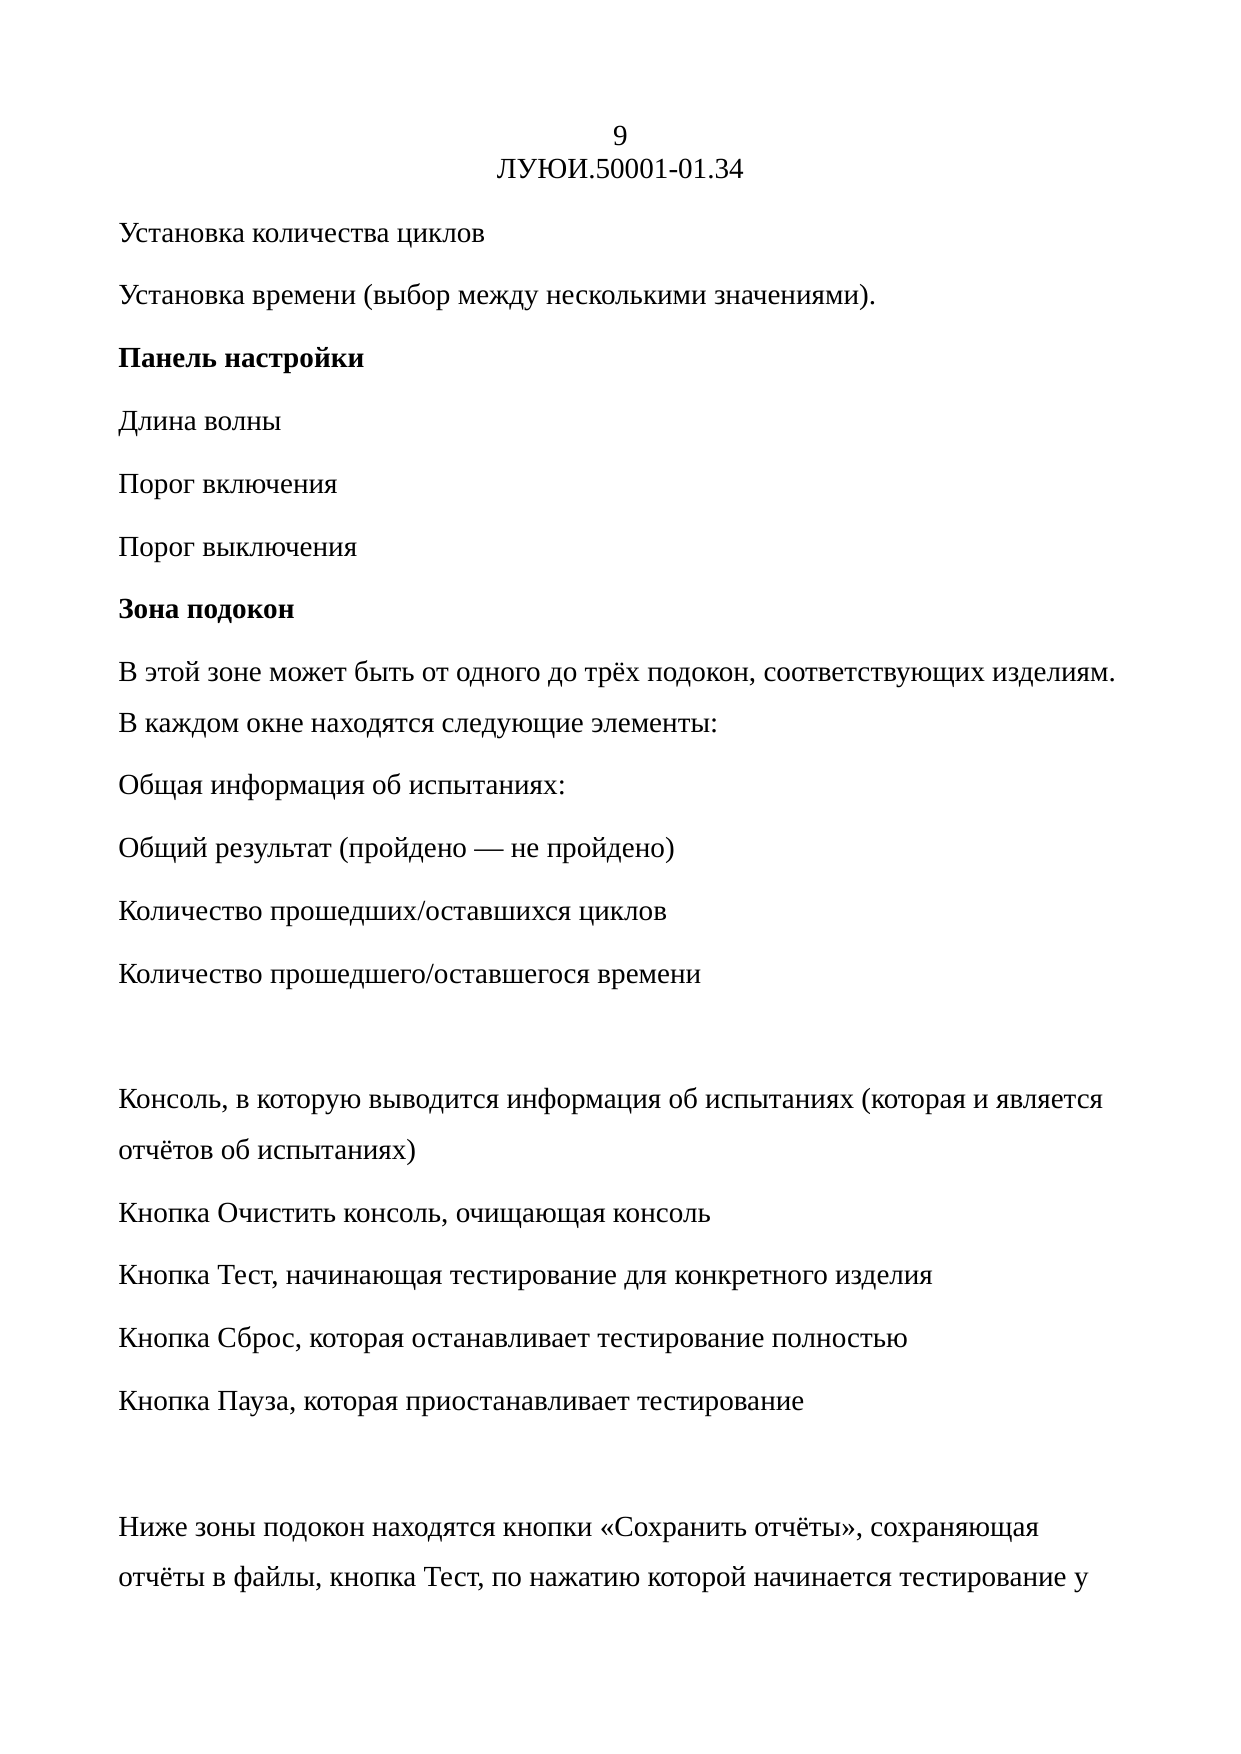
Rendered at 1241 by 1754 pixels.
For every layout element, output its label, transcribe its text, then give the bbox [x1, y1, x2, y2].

subtitle Консоль, в которую выводится информация об испытаниях (которая и является отчётов об испытаниях) [118, 1082, 1122, 1165]
subtitle Кнопка Сброс, которая останавливает тестирование полностью [118, 1320, 1122, 1354]
subtitle Длина волны [118, 403, 1122, 437]
subtitle В этой зоне может быть от одного до трёх подокон, соответствующих изделиям. В каждом окне находятся следующие элементы: [118, 654, 1122, 738]
subtitle Установка количества циклов [118, 215, 1122, 248]
subtitle Общий результат (пройдено — не пройдено) [118, 830, 1122, 864]
subtitle Панель настройки [118, 340, 1122, 374]
subtitle Кнопка Пауза, которая приостанавливает тестирование [118, 1383, 1122, 1417]
subtitle Порог выключения [118, 529, 1122, 562]
subtitle Кнопка Очистить консоль, очищающая консоль [118, 1195, 1122, 1228]
subtitle Количество прошедшего/оставшегося времени [118, 956, 1122, 989]
subtitle Ниже зоны подокон находятся кнопки «Сохранить отчёты», сохраняющая отчёты в файлы, кнопка Тест, по нажатию которой начинается тестирование у [118, 1509, 1122, 1593]
subtitle Порог включения [118, 466, 1122, 499]
subtitle Количество прошедших/оставшихся циклов [118, 893, 1122, 927]
subtitle Зона подокон [118, 592, 1122, 625]
subtitle Установка времени (выбор между несколькими значениями). [118, 277, 1122, 311]
subtitle Кнопка Тест, начинающая тестирование для конкретного изделия [118, 1257, 1122, 1291]
subtitle Общая информация об испытаниях: [118, 767, 1122, 801]
